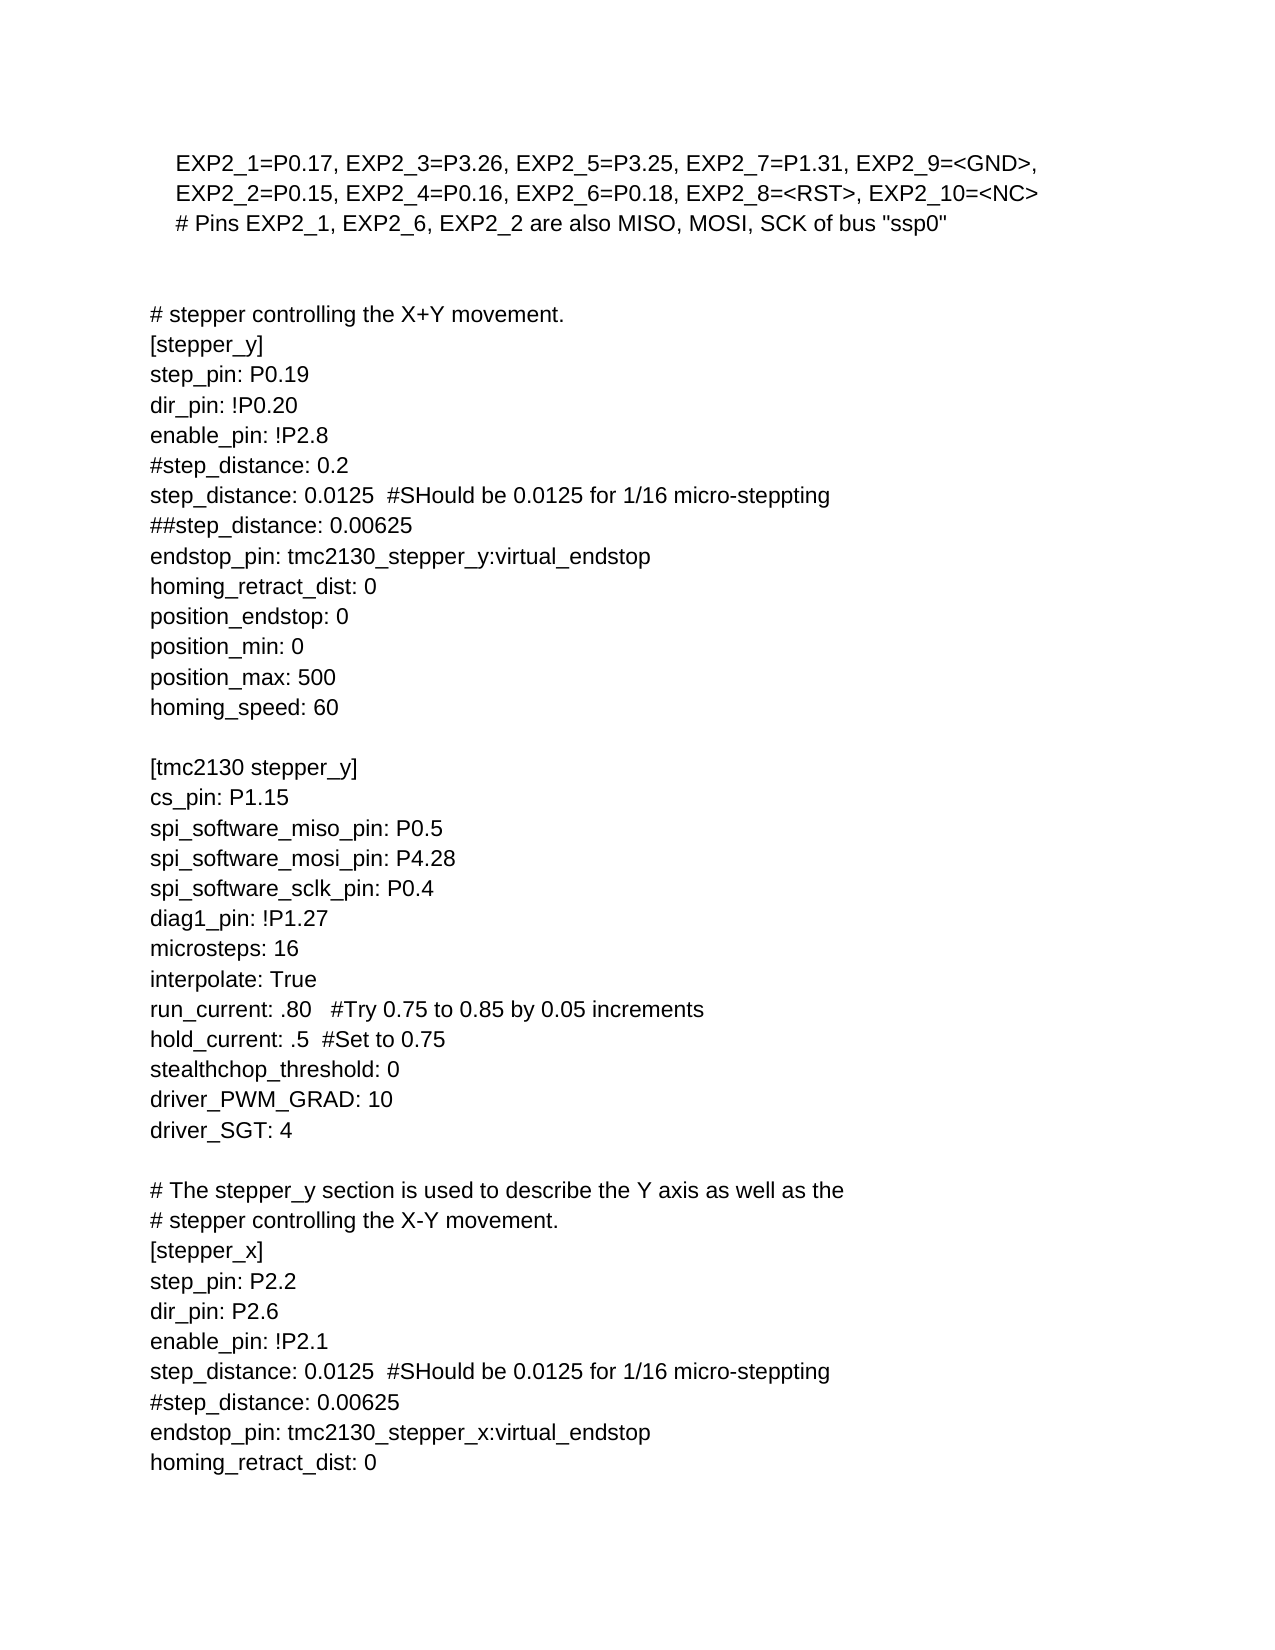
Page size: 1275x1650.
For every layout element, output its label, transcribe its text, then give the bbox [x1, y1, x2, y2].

text # stepper controlling the X-Y movement. [150, 1207, 1125, 1234]
text [stepper_x] [150, 1237, 1125, 1264]
text homing_retract_dist: 0 [150, 1449, 1125, 1475]
text #step_distance: 0.2 [150, 452, 1125, 478]
text cs_pin: P1.15 [150, 784, 1125, 811]
text # Pins EXP2_1, EXP2_6, EXP2_2 are also MISO, MOSI, SCK of bus "ssp0" [150, 210, 1125, 237]
text step_distance: 0.0125 #SHould be 0.0125 for 1/16 micro-steppting [150, 482, 1125, 509]
text diag1_pin: !P1.27 [150, 905, 1125, 932]
text # The stepper_y section is used to describe the Y axis as well as the [150, 1177, 1125, 1203]
text homing_retract_dist: 0 [150, 573, 1125, 599]
text homing_speed: 60 [150, 694, 1125, 720]
text driver_SGT: 4 [150, 1117, 1125, 1143]
text spi_software_mosi_pin: P4.28 [150, 845, 1125, 871]
text EXP2_1=P0.17, EXP2_3=P3.26, EXP2_5=P3.25, EXP2_7=P1.31, EXP2_9=<GND>, [150, 150, 1125, 176]
text enable_pin: !P2.1 [150, 1328, 1125, 1354]
text dir_pin: P2.6 [150, 1298, 1125, 1324]
text microsteps: 16 [150, 935, 1125, 962]
text [stepper_y] [150, 331, 1125, 358]
text stealthchop_threshold: 0 [150, 1056, 1125, 1083]
text position_max: 500 [150, 663, 1125, 690]
text step_pin: P0.19 [150, 361, 1125, 388]
text position_endstop: 0 [150, 603, 1125, 629]
text dir_pin: !P0.20 [150, 392, 1125, 418]
text #step_distance: 0.00625 [150, 1388, 1125, 1415]
text step_pin: P2.2 [150, 1268, 1125, 1294]
text endstop_pin: tmc2130_stepper_y:virtual_endstop [150, 543, 1125, 569]
text driver_PWM_GRAD: 10 [150, 1086, 1125, 1113]
text interpolate: True [150, 966, 1125, 992]
text spi_software_miso_pin: P0.5 [150, 814, 1125, 841]
text hold_current: .5 #Set to 0.75 [150, 1026, 1125, 1052]
text enable_pin: !P2.8 [150, 422, 1125, 448]
text endstop_pin: tmc2130_stepper_x:virtual_endstop [150, 1419, 1125, 1445]
text ##step_distance: 0.00625 [150, 512, 1125, 539]
text [tmc2130 stepper_y] [150, 754, 1125, 781]
text spi_software_sclk_pin: P0.4 [150, 875, 1125, 901]
text # stepper controlling the X+Y movement. [150, 301, 1125, 327]
text step_distance: 0.0125 #SHould be 0.0125 for 1/16 micro-steppting [150, 1358, 1125, 1385]
text run_current: .80 #Try 0.75 to 0.85 by 0.05 increments [150, 996, 1125, 1022]
text EXP2_2=P0.15, EXP2_4=P0.16, EXP2_6=P0.18, EXP2_8=<RST>, EXP2_10=<NC> [150, 180, 1125, 207]
text position_min: 0 [150, 633, 1125, 660]
